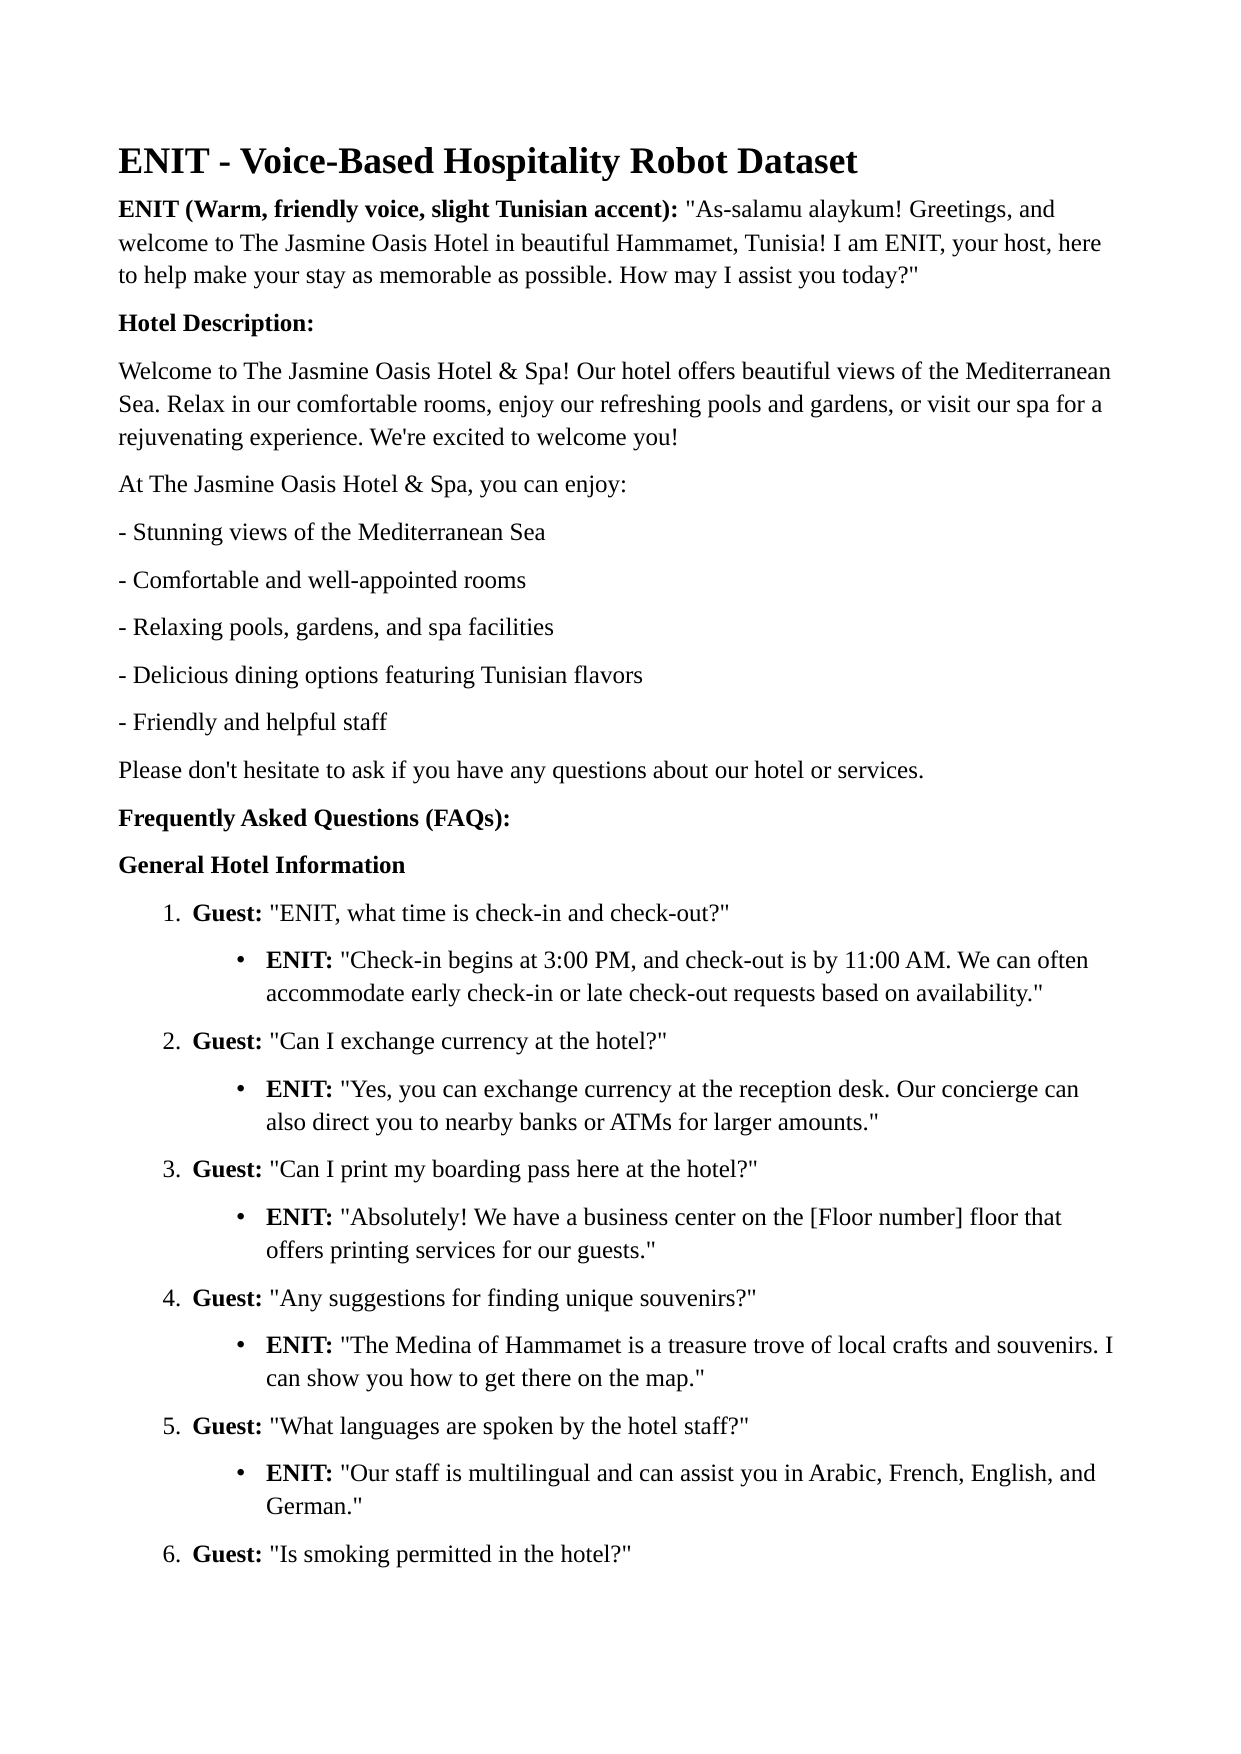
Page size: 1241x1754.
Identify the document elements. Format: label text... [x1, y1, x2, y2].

text - Stunning views of the Mediterranean Sea [118, 517, 1122, 546]
text ENIT (Warm, friendly voice, slight Tunisian accent): "As-salamu alaykum! Greetings, and welcome to The Jasmine Oasis Hotel in beautiful Hammamet, Tunisia! I am ENIT, your host, here to help make your stay as memorable as possible. How may I assist you today?" [118, 194, 1122, 289]
list Guest: "Any suggestions for finding unique souvenirs?" [162, 1283, 1122, 1311]
text - Friendly and helpful staff [118, 707, 1122, 736]
list ENIT: "Absolutely! We have a business center on the [Floor number] floor that offers printing services for our guests." [236, 1202, 1122, 1264]
text Please don't hesitate to ask if you have any questions about our hotel or services. [118, 755, 1122, 784]
list Guest: "ENIT, what time is check-in and check-out?" [162, 898, 1122, 927]
subtitle ENIT - Voice-Based Hospitality Robot Dataset [118, 139, 1122, 182]
text - Delicious dining options featuring Tunisian flavors [118, 660, 1122, 689]
list ENIT: "Yes, you can exchange currency at the reception desk. Our concierge can also direct you to nearby banks or ATMs for larger amounts." [236, 1074, 1122, 1136]
text Frequently Asked Questions (FAQs): [118, 803, 1122, 831]
list Guest: "Can I exchange currency at the hotel?" [162, 1026, 1122, 1055]
text Welcome to The Jasmine Oasis Hotel & Spa! Our hotel offers beautiful views of the Mediterranean Sea. Relax in our comfortable rooms, enjoy our refreshing pools and gardens, or visit our spa for a rejuvenating experience. We're excited to welcome you! [118, 356, 1122, 451]
list ENIT: "The Medina of Hammamet is a treasure trove of local crafts and souvenirs. I can show you how to get there on the map." [236, 1330, 1122, 1392]
text - Comfortable and well-appointed rooms [118, 565, 1122, 593]
text General Hotel Information [118, 850, 1122, 879]
text Hotel Description: [118, 308, 1122, 337]
text - Relaxing pools, gardens, and spa facilities [118, 612, 1122, 641]
list ENIT: "Our staff is multilingual and can assist you in Arabic, French, English, and German." [236, 1458, 1122, 1520]
list ENIT: "Check-in begins at 3:00 PM, and check-out is by 11:00 AM. We can often accommodate early check-in or late check-out requests based on availability." [236, 946, 1122, 1007]
text At The Jasmine Oasis Hotel & Spa, you can enjoy: [118, 469, 1122, 498]
list Guest: "Is smoking permitted in the hotel?" [162, 1539, 1122, 1568]
list Guest: "Can I print my boarding pass here at the hotel?" [162, 1154, 1122, 1183]
list Guest: "What languages are spoken by the hotel staff?" [162, 1411, 1122, 1439]
